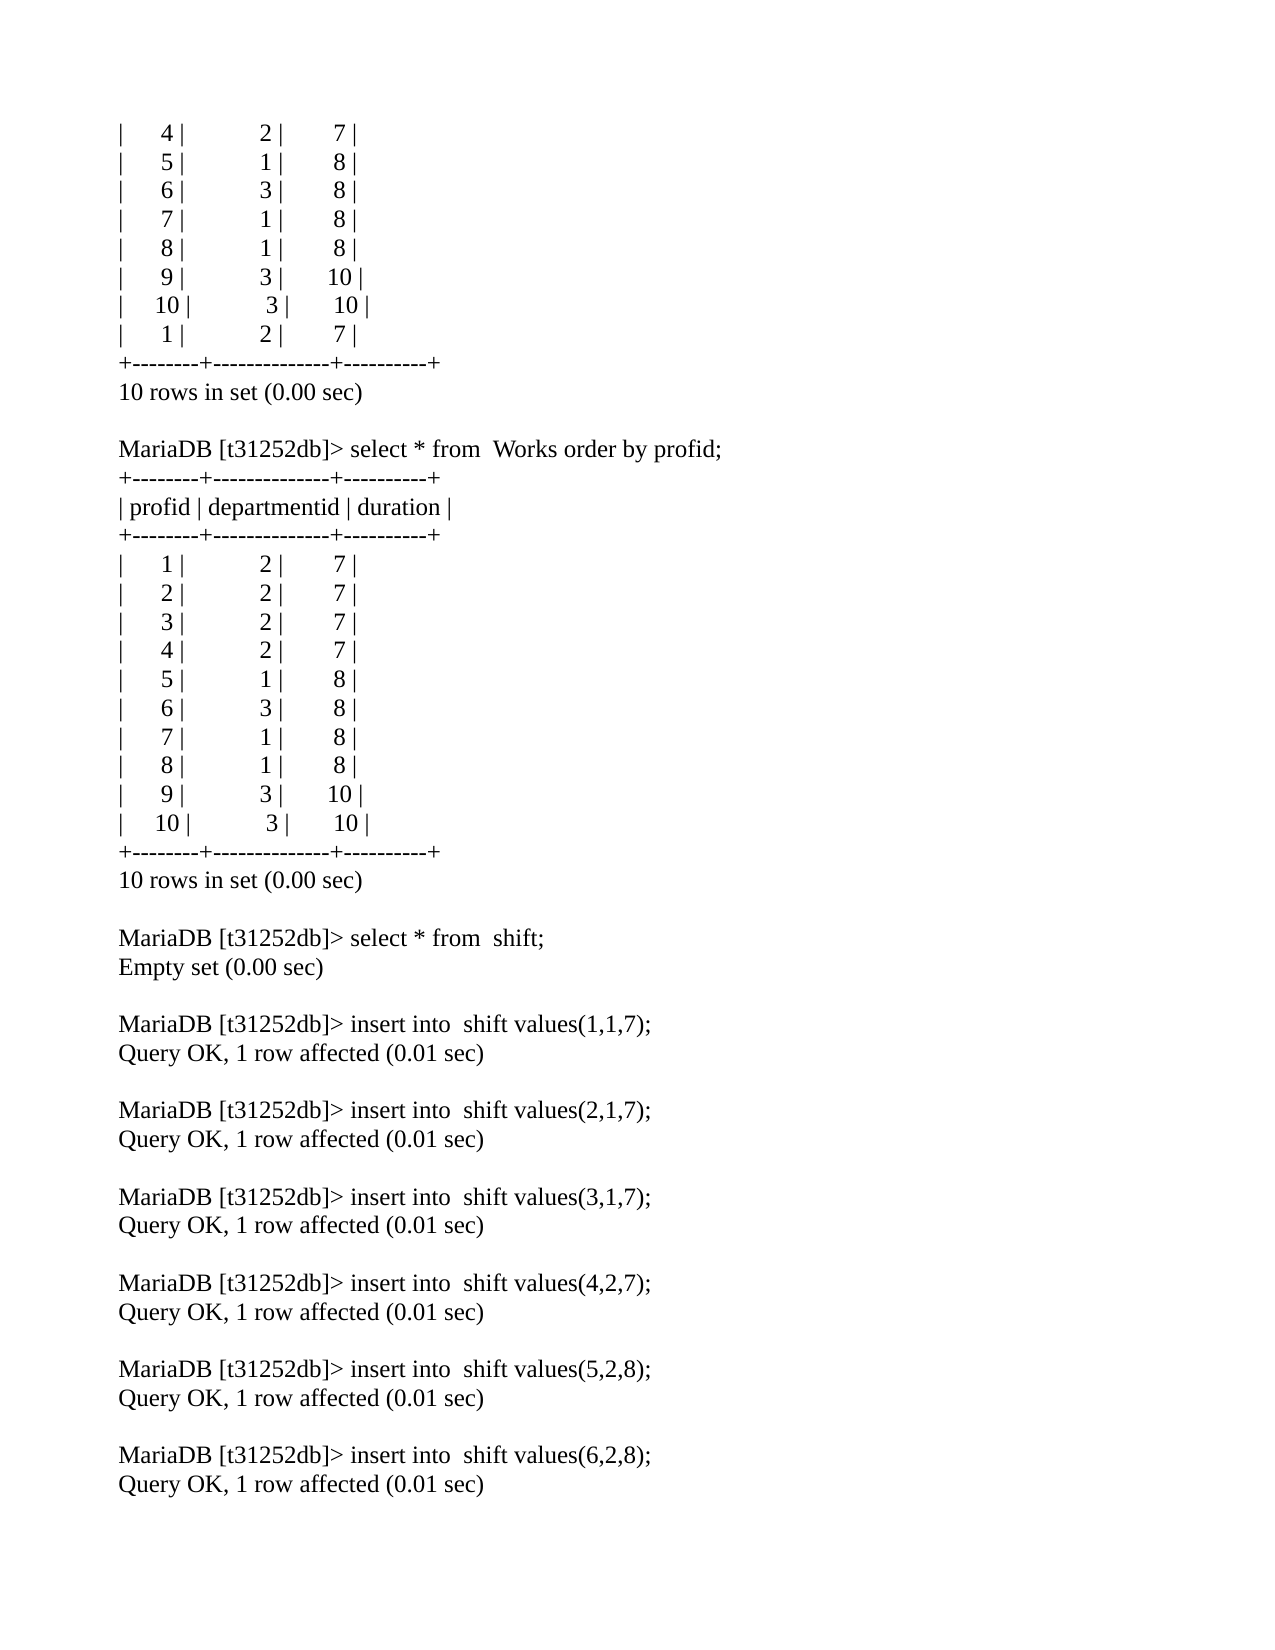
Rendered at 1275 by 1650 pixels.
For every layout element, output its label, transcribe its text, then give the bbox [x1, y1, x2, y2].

text Query OK, 1 row affected (0.01 sec) [118, 1124, 1157, 1153]
text | 7 | 1 | 8 | [118, 204, 1157, 233]
text +--------+--------------+----------+ [118, 837, 1157, 866]
text | 4 | 2 | 7 | [118, 118, 1157, 147]
text | 8 | 1 | 8 | [118, 233, 1157, 262]
text Query OK, 1 row affected (0.01 sec) [118, 1469, 1157, 1498]
text | 2 | 2 | 7 | [118, 578, 1157, 607]
text | 10 | 3 | 10 | [118, 808, 1157, 837]
text | 5 | 1 | 8 | [118, 147, 1157, 176]
text 10 rows in set (0.00 sec) [118, 866, 1157, 894]
text | 3 | 2 | 7 | [118, 607, 1157, 636]
text | 8 | 1 | 8 | [118, 751, 1157, 779]
text | 5 | 1 | 8 | [118, 664, 1157, 693]
text +--------+--------------+----------+ [118, 348, 1157, 377]
text | 6 | 3 | 8 | [118, 176, 1157, 204]
text | profid | departmentid | duration | [118, 492, 1157, 521]
text Query OK, 1 row affected (0.01 sec) [118, 1038, 1157, 1067]
text Query OK, 1 row affected (0.01 sec) [118, 1211, 1157, 1239]
text | 4 | 2 | 7 | [118, 636, 1157, 664]
text MariaDB [t31252db]> select * from Works order by profid; [118, 434, 1157, 463]
text Empty set (0.00 sec) [118, 952, 1157, 981]
text MariaDB [t31252db]> insert into shift values(5,2,8); [118, 1354, 1157, 1383]
text | 6 | 3 | 8 | [118, 693, 1157, 722]
text | 7 | 1 | 8 | [118, 722, 1157, 751]
text | 9 | 3 | 10 | [118, 779, 1157, 808]
text Query OK, 1 row affected (0.01 sec) [118, 1383, 1157, 1412]
text 10 rows in set (0.00 sec) [118, 377, 1157, 406]
text | 10 | 3 | 10 | [118, 291, 1157, 319]
text MariaDB [t31252db]> insert into shift values(1,1,7); [118, 1009, 1157, 1038]
text Query OK, 1 row affected (0.01 sec) [118, 1297, 1157, 1326]
text | 9 | 3 | 10 | [118, 262, 1157, 291]
text +--------+--------------+----------+ [118, 521, 1157, 549]
text | 1 | 2 | 7 | [118, 549, 1157, 578]
text MariaDB [t31252db]> insert into shift values(2,1,7); [118, 1096, 1157, 1124]
text MariaDB [t31252db]> insert into shift values(4,2,7); [118, 1268, 1157, 1297]
text | 1 | 2 | 7 | [118, 319, 1157, 348]
text MariaDB [t31252db]> select * from shift; [118, 923, 1157, 952]
text +--------+--------------+----------+ [118, 463, 1157, 492]
text MariaDB [t31252db]> insert into shift values(6,2,8); [118, 1441, 1157, 1469]
text MariaDB [t31252db]> insert into shift values(3,1,7); [118, 1182, 1157, 1211]
